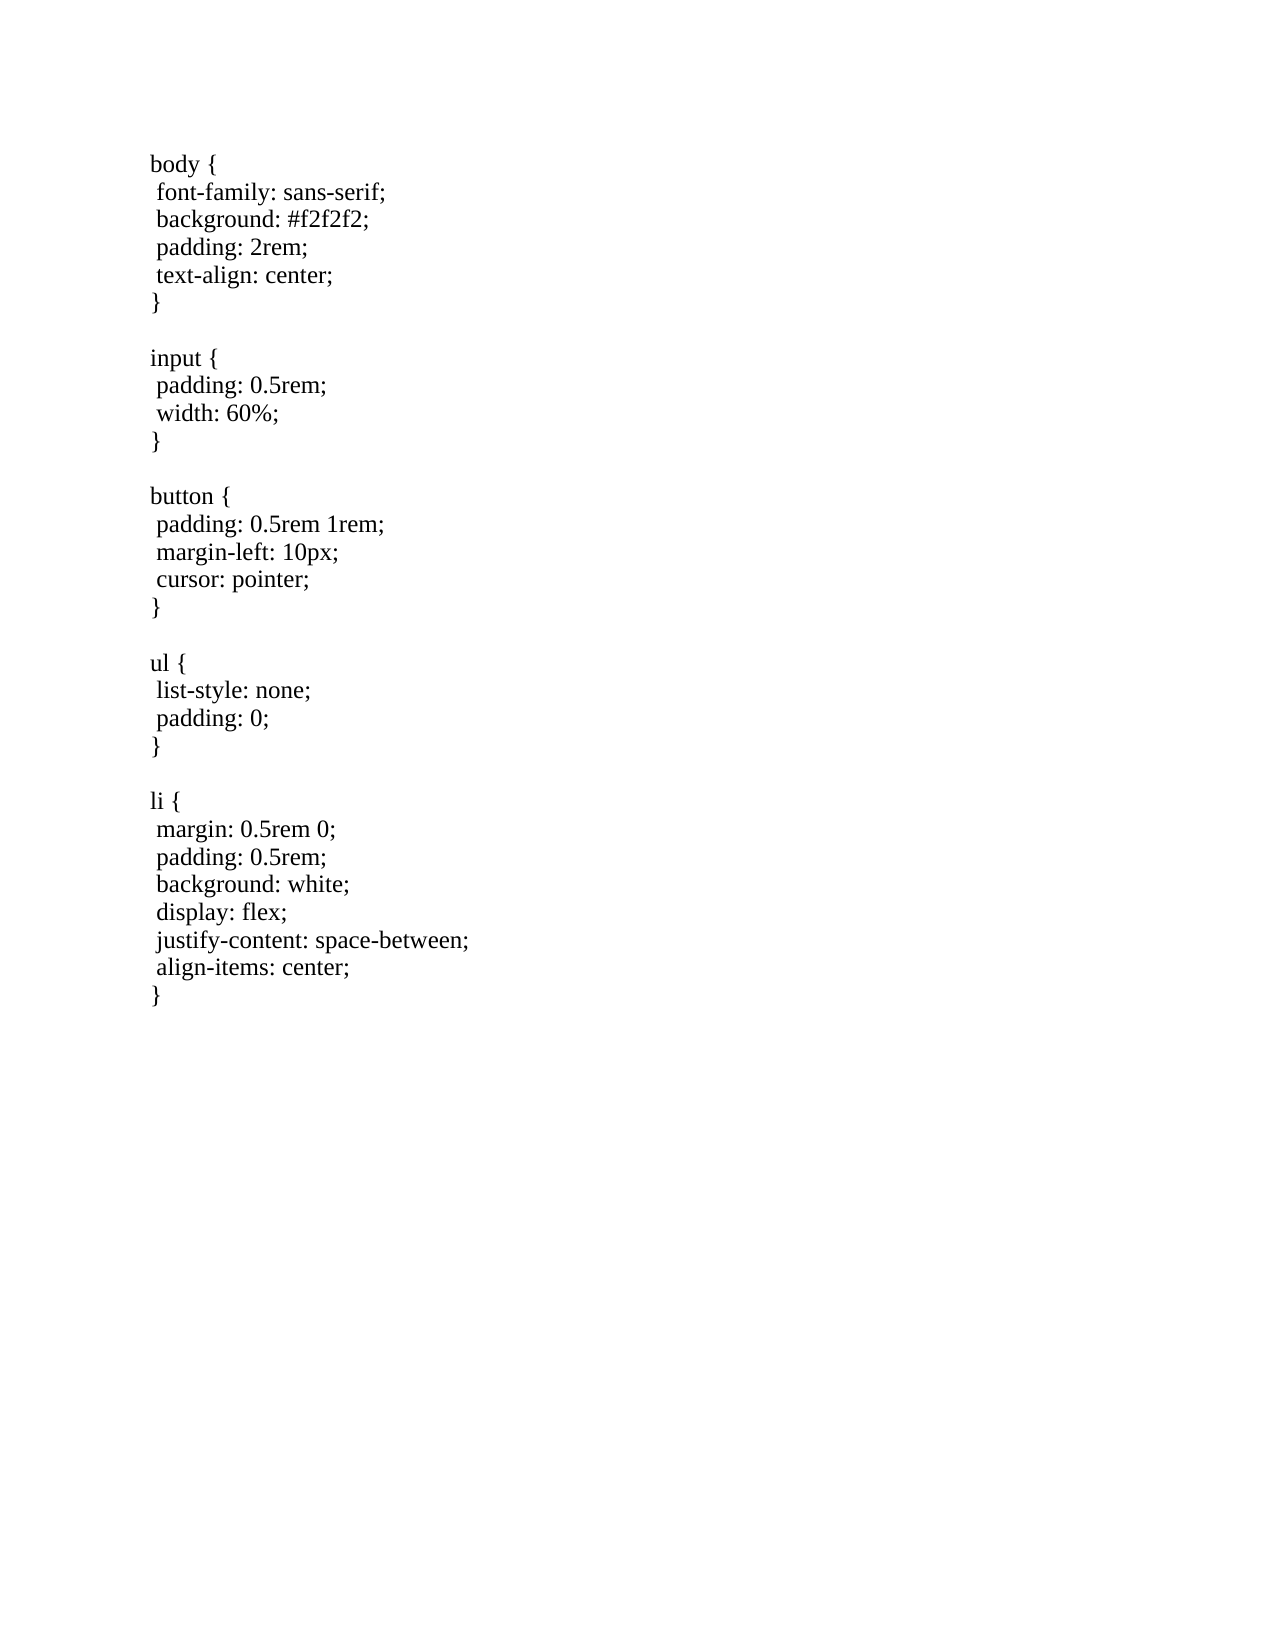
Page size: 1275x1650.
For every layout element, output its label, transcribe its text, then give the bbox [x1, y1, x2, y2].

text body { font-family: sans-serif; background: #f2f2f2; padding: 2rem; text-align: center; } input { padding: 0.5rem; width: 60%; } button { padding: 0.5rem 1rem; margin-left: 10px; cursor: pointer; } ul { list-style: none; padding: 0; } li { margin: 0.5rem 0; padding: 0.5rem; background: white; display: flex; justify-content: space-between; align-items: center; } [150, 150, 1125, 1009]
